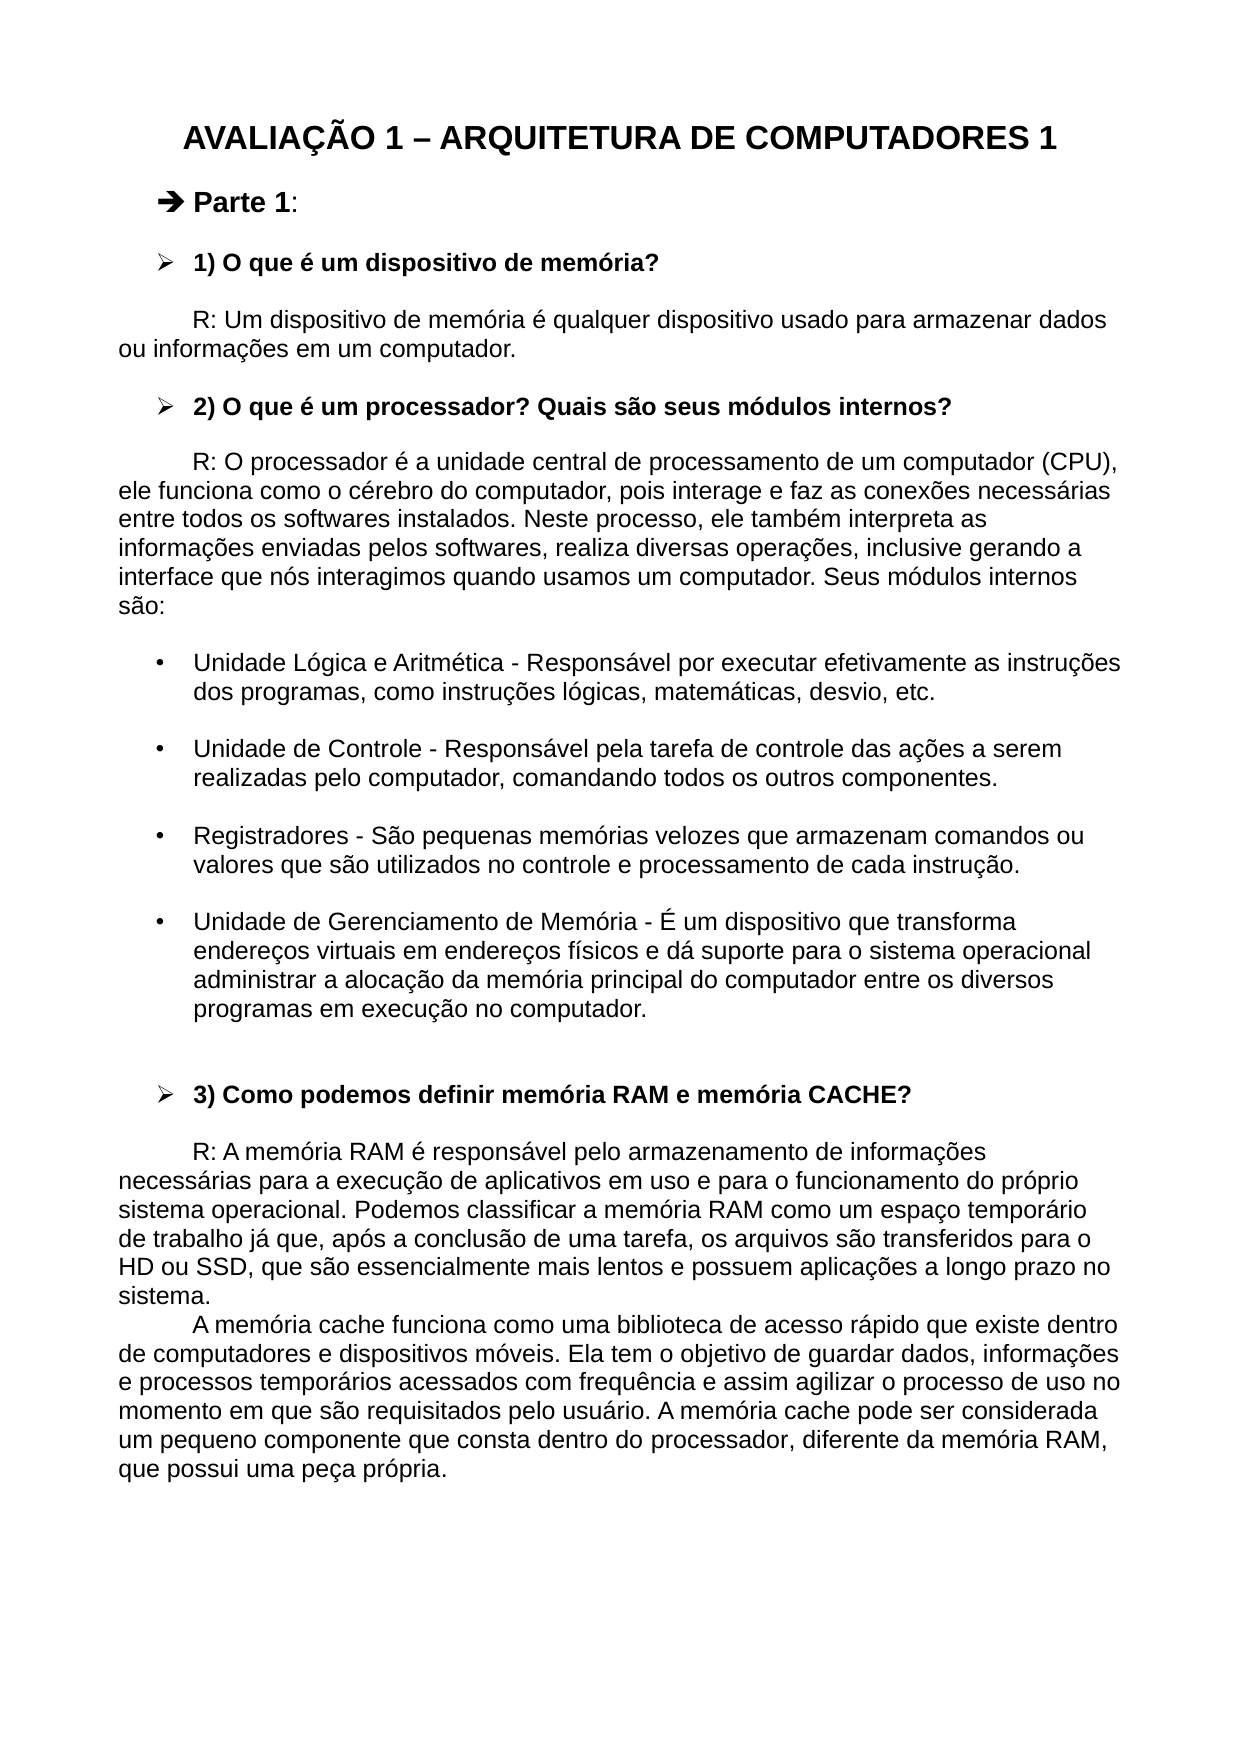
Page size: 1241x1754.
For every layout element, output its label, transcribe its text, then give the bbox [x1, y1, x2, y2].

text A memória cache funciona como uma biblioteca de acesso rápido que existe dentro de computadores e dispositivos móveis. Ela tem o objetivo de guardar dados, informações e processos temporários acessados com frequência e assim agilizar o processo de uso no momento em que são requisitados pelo usuário. A memória cache pode ser considerada um pequeno componente que consta dentro do processador, diferente da memória RAM, que possui uma peça própria. [118, 1310, 1122, 1482]
list Registradores - São pequenas memórias velozes que armazenam comandos ou valores que são utilizados no controle e processamento de cada instrução. [156, 821, 1122, 878]
list 2) O que é um processador? Quais são seus módulos internos? [156, 392, 1122, 421]
text R: Um dispositivo de memória é qualquer dispositivo usado para armazenar dados ou informações em um computador. [118, 305, 1122, 363]
text AVALIAÇÃO 1 – ARQUITETURA DE COMPUTADORES 1 [118, 118, 1122, 157]
list 3) Como podemos definir memória RAM e memória CACHE? [156, 1080, 1122, 1109]
list Parte 1: [156, 185, 1122, 219]
list Unidade de Gerenciamento de Memória - É um dispositivo que transforma endereços virtuais em endereços físicos e dá suporte para o sistema operacional administrar a alocação da memória principal do computador entre os diversos programas em execução no computador. [156, 907, 1122, 1022]
list Unidade de Controle - Responsável pela tarefa de controle das ações a serem realizadas pelo computador, comandando todos os outros componentes. [156, 734, 1122, 792]
text R: A memória RAM é responsável pelo armazenamento de informações necessárias para a execução de aplicativos em uso e para o funcionamento do próprio sistema operacional. Podemos classificar a memória RAM como um espaço temporário de trabalho já que, após a conclusão de uma tarefa, os arquivos são transferidos para o HD ou SSD, que são essencialmente mais lentos e possuem aplicações a longo prazo no sistema. [118, 1137, 1122, 1310]
list Unidade Lógica e Aritmética - Responsável por executar efetivamente as instruções dos programas, como instruções lógicas, matemáticas, desvio, etc. [156, 648, 1122, 706]
list 1) O que é um dispositivo de memória? [156, 248, 1122, 277]
text R: O processador é a unidade central de processamento de um computador (CPU), ele funciona como o cérebro do computador, pois interage e faz as conexões necessárias entre todos os softwares instalados. Neste processo, ele também interpreta as informações enviadas pelos softwares, realiza diversas operações, inclusive gerando a interface que nós interagimos quando usamos um computador. Seus módulos internos são: [118, 447, 1122, 619]
